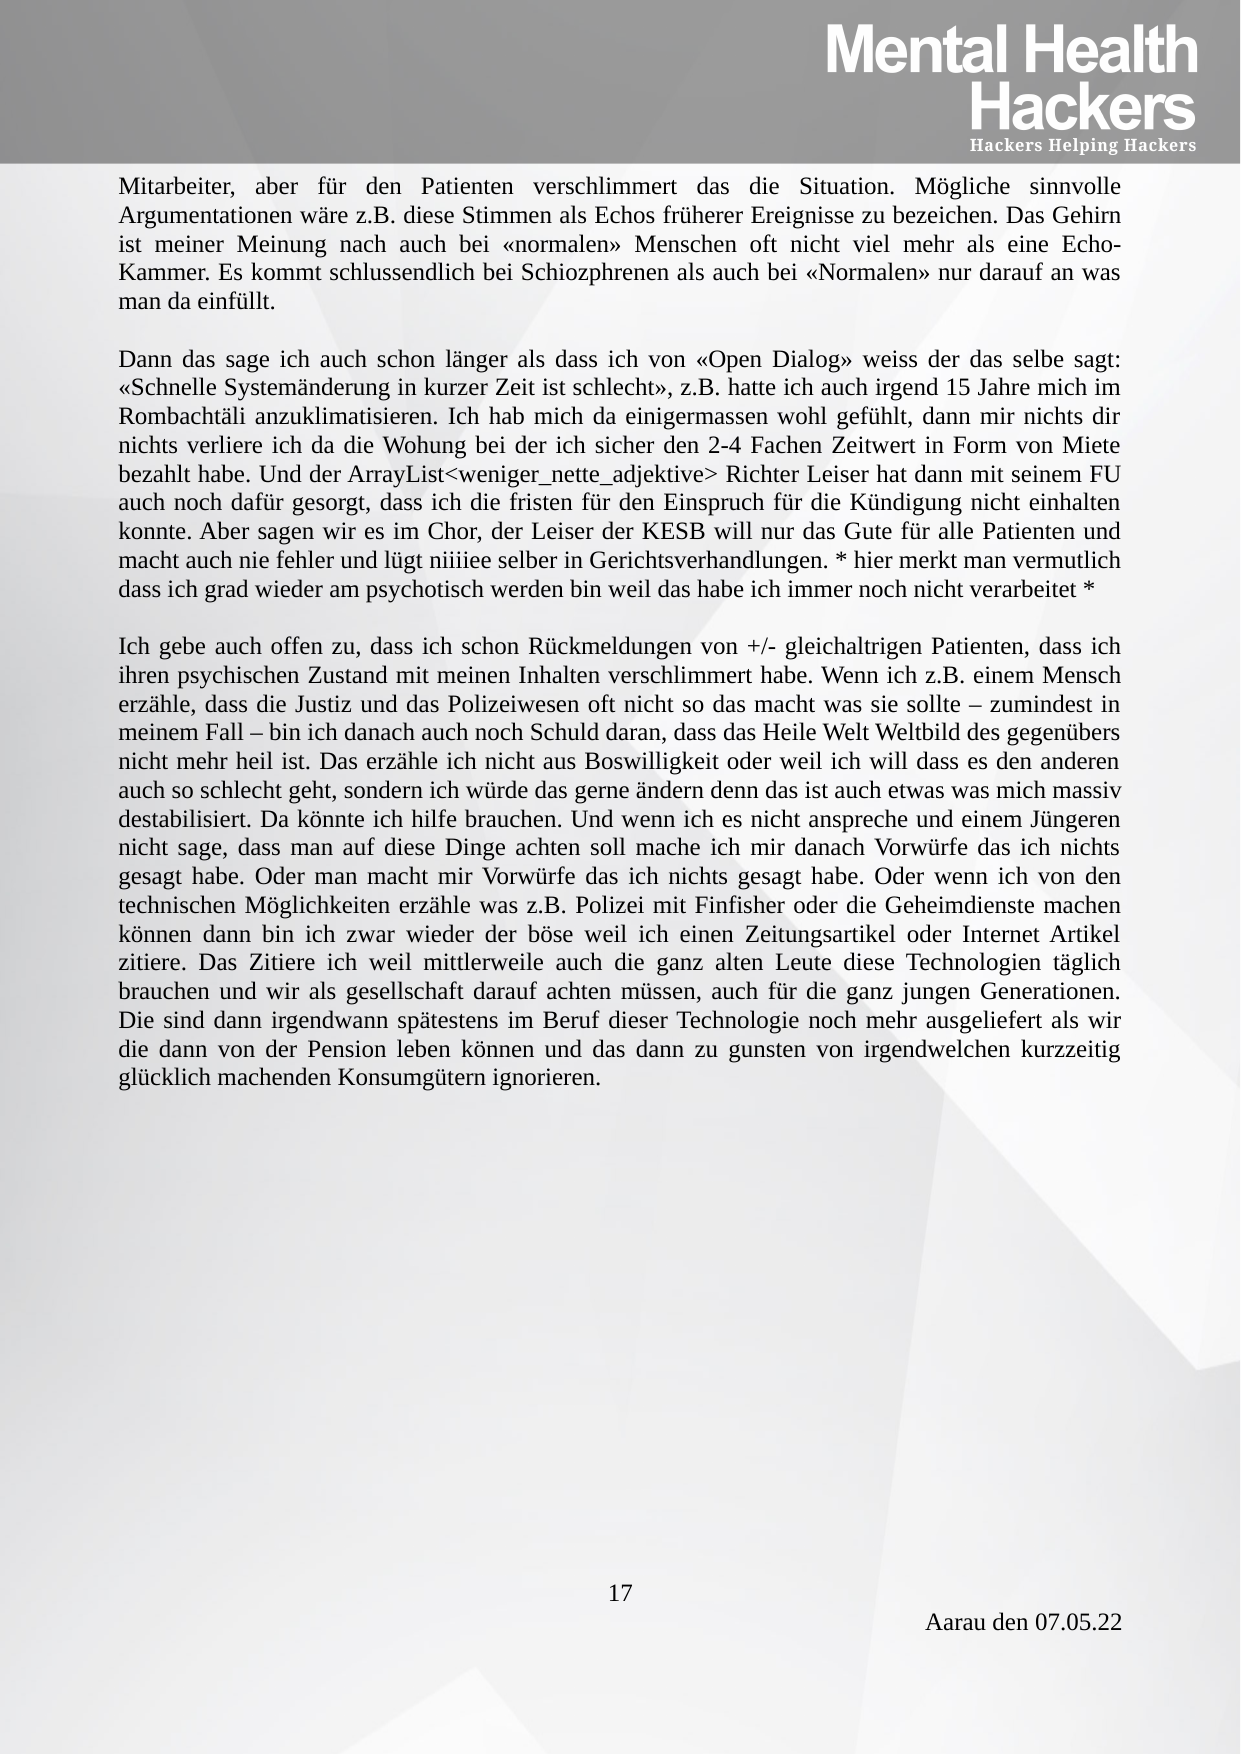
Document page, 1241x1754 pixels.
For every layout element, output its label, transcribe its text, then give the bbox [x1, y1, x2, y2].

picture [0, 0, 1241, 1754]
text Dann das sage ich auch schon länger als dass ich von «Open Dialog» weiss der das selbe sagt: «Schnelle Systemänderung in kurzer Zeit ist schlecht», z.B. hatte ich auch irgend 15 Jahre mich im Rombachtäli anzuklimatisieren. Ich hab mich da einigermassen wohl gefühlt, dann mir nichts dir nichts verliere ich da die Wohung bei der ich sicher den 2-4 Fachen Zeitwert in Form von Miete bezahlt habe. Und der ArrayList<weniger_nette_adjektive> Richter Leiser hat dann mit seinem FU auch noch dafür gesorgt, dass ich die fristen für den Einspruch für die Kündigung nicht einhalten konnte. Aber sagen wir es im Chor, der Leiser der KESB will nur das Gute für alle Patienten und macht auch nie fehler und lügt niiiiee selber in Gerichtsverhandlungen. * hier merkt man vermutlich dass ich grad wieder am psychotisch werden bin weil das habe ich immer noch nicht verarbeitet * [118, 344, 1122, 602]
text Ich gebe auch offen zu, dass ich schon Rückmeldungen von +/- gleichaltrigen Patienten, dass ich ihren psychischen Zustand mit meinen Inhalten verschlimmert habe. Wenn ich z.B. einem Mensch erzähle, dass die Justiz und das Polizeiwesen oft nicht so das macht was sie sollte – zumindest in meinem Fall – bin ich danach auch noch Schuld daran, dass das Heile Welt Weltbild des gegenübers nicht mehr heil ist. Das erzähle ich nicht aus Boswilligkeit oder weil ich will dass es den anderen auch so schlecht geht, sondern ich würde das gerne ändern denn das ist auch etwas was mich massiv destabilisiert. Da könnte ich hilfe brauchen. Und wenn ich es nicht anspreche und einem Jüngeren nicht sage, dass man auf diese Dinge achten soll mache ich mir danach Vorwürfe das ich nichts gesagt habe. Oder man macht mir Vorwürfe das ich nichts gesagt habe. Oder wenn ich von den technischen Möglichkeiten erzähle was z.B. Polizei mit Finfisher oder die Geheimdienste machen können dann bin ich zwar wieder der böse weil ich einen Zeitungsartikel oder Internet Artikel zitiere. Das Zitiere ich weil mittlerweile auch die ganz alten Leute diese Technologien täglich brauchen und wir als gesellschaft darauf achten müssen, auch für die ganz jungen Generationen. Die sind dann irgendwann spätestens im Beruf dieser Technologie noch mehr ausgeliefert als wir die dann von der Pension leben können und das dann zu gunsten von irgendwelchen kurzzeitig glücklich machenden Konsumgütern ignorieren. [118, 631, 1122, 1091]
text Mitarbeiter, aber für den Patienten verschlimmert das die Situation. Mögliche sinnvolle Argumentationen wäre z.B. diese Stimmen als Echos früherer Ereignisse zu bezeichen. Das Gehirn ist meiner Meinung nach auch bei «normalen» Menschen oft nicht viel mehr als eine Echo-Kammer. Es kommt schlussendlich bei Schiozphrenen als auch bei «Normalen» nur darauf an was man da einfüllt. [118, 171, 1122, 315]
